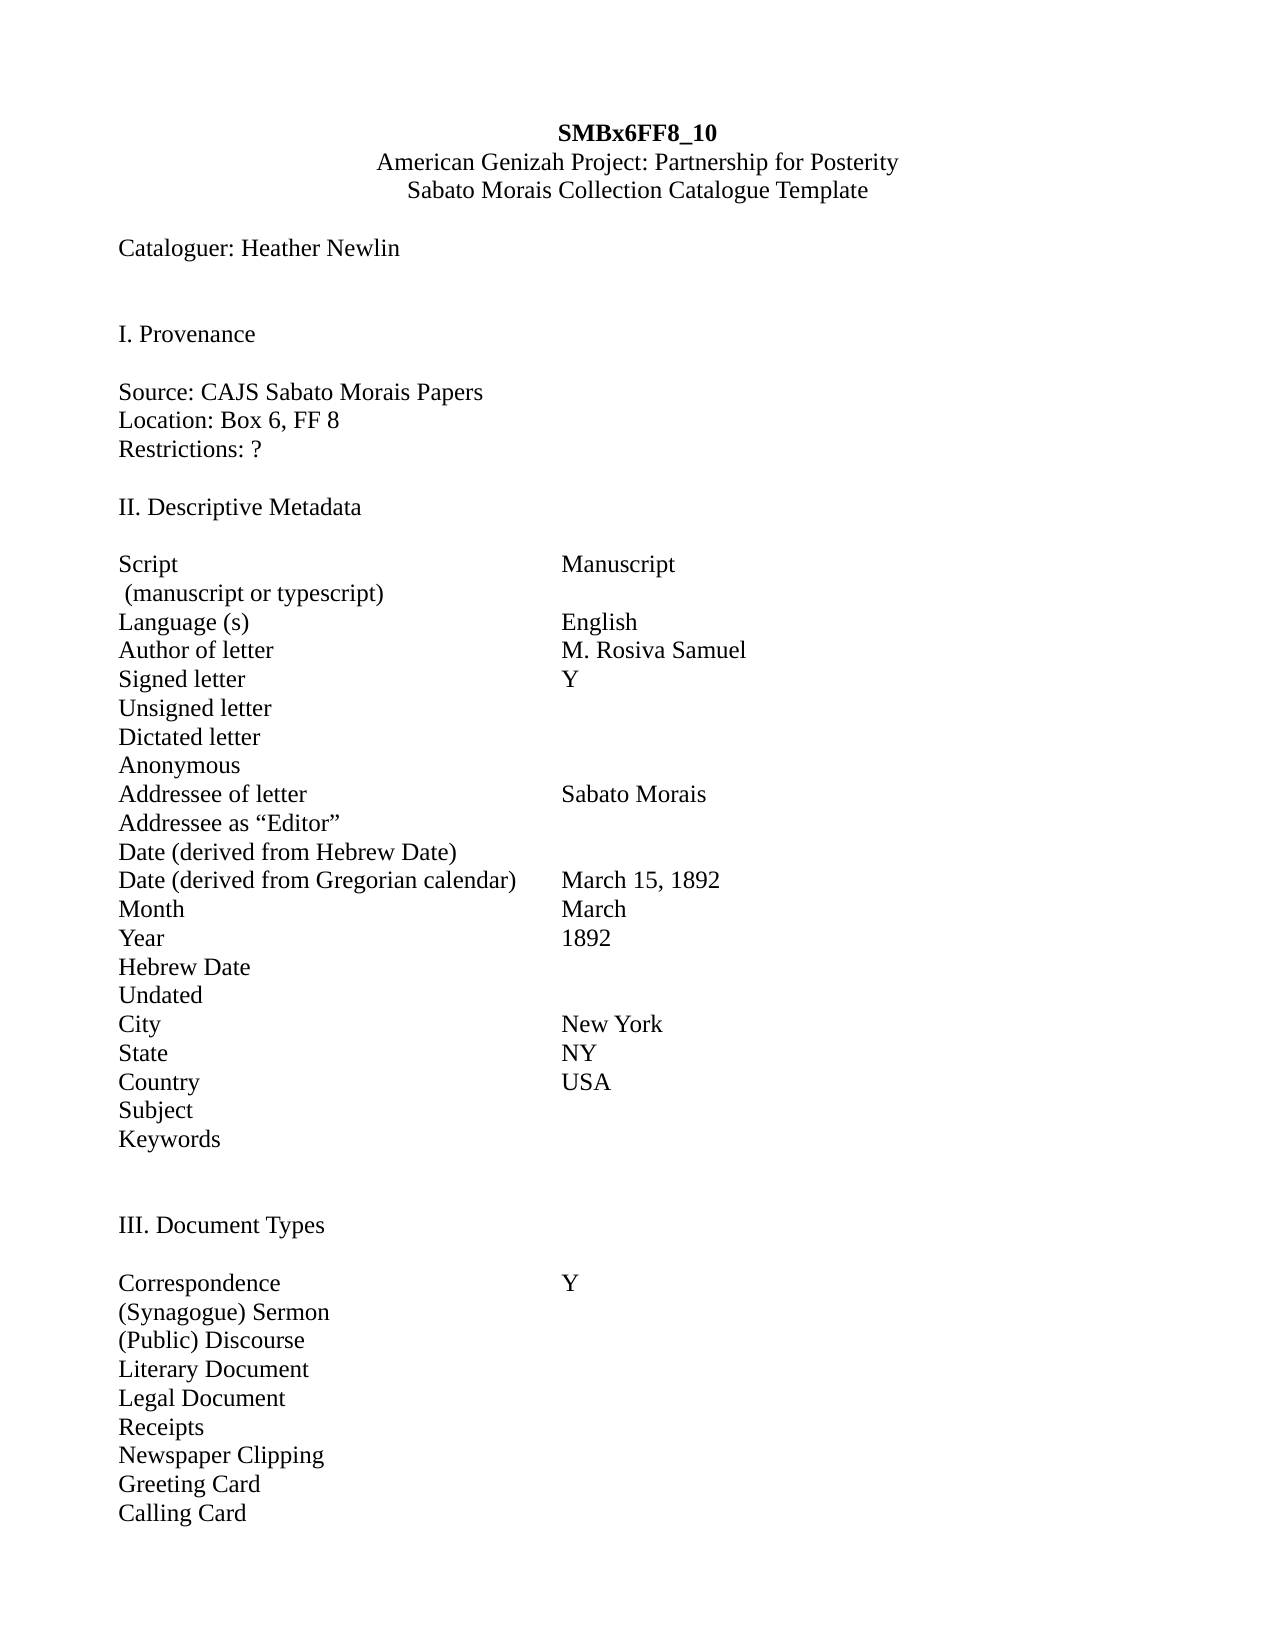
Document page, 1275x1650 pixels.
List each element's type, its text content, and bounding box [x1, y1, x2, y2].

text (Public) Discourse [118, 1326, 1157, 1354]
text Literary Document [118, 1354, 1157, 1383]
text III. Document Types [118, 1211, 1157, 1239]
text Language (s) English [118, 607, 1157, 636]
text Correspondence Y [118, 1268, 1157, 1297]
text Date (derived from Gregorian calendar) March 15, 1892 [118, 866, 1157, 894]
text Country USA [118, 1067, 1157, 1096]
text Subject [118, 1096, 1157, 1124]
text Sabato Morais Collection Catalogue Template [118, 176, 1157, 204]
text Cataloguer: Heather Newlin [118, 233, 1157, 262]
text I. Provenance [118, 319, 1157, 348]
text Addressee as “Editor” [118, 808, 1157, 837]
text Source: CAJS Sabato Morais Papers [118, 377, 1157, 406]
text Greeting Card [118, 1469, 1157, 1498]
text Hebrew Date [118, 952, 1157, 981]
text Month March [118, 894, 1157, 923]
text II. Descriptive Metadata [118, 492, 1157, 521]
text Year 1892 [118, 923, 1157, 952]
text Signed letter Y [118, 664, 1157, 693]
text (Synagogue) Sermon [118, 1297, 1157, 1326]
text Date (derived from Hebrew Date) [118, 837, 1157, 866]
text Keywords [118, 1124, 1157, 1153]
text State NY [118, 1038, 1157, 1067]
text Undated [118, 981, 1157, 1009]
text Legal Document [118, 1383, 1157, 1412]
text Restrictions: ? [118, 434, 1157, 463]
text (manuscript or typescript) [118, 578, 1157, 607]
text American Genizah Project: Partnership for Posterity [118, 147, 1157, 176]
text Dictated letter [118, 722, 1157, 751]
text Author of letter M. Rosiva Samuel [118, 636, 1157, 664]
text Anonymous [118, 751, 1157, 779]
text SMBx6FF8_10 [118, 118, 1157, 147]
text Unsigned letter [118, 693, 1157, 722]
text Addressee of letter Sabato Morais [118, 779, 1157, 808]
text Receipts [118, 1412, 1157, 1441]
text Script Manuscript [118, 549, 1157, 578]
text Calling Card [118, 1498, 1157, 1527]
text Location: Box 6, FF 8 [118, 406, 1157, 434]
text City New York [118, 1009, 1157, 1038]
text Newspaper Clipping [118, 1441, 1157, 1469]
